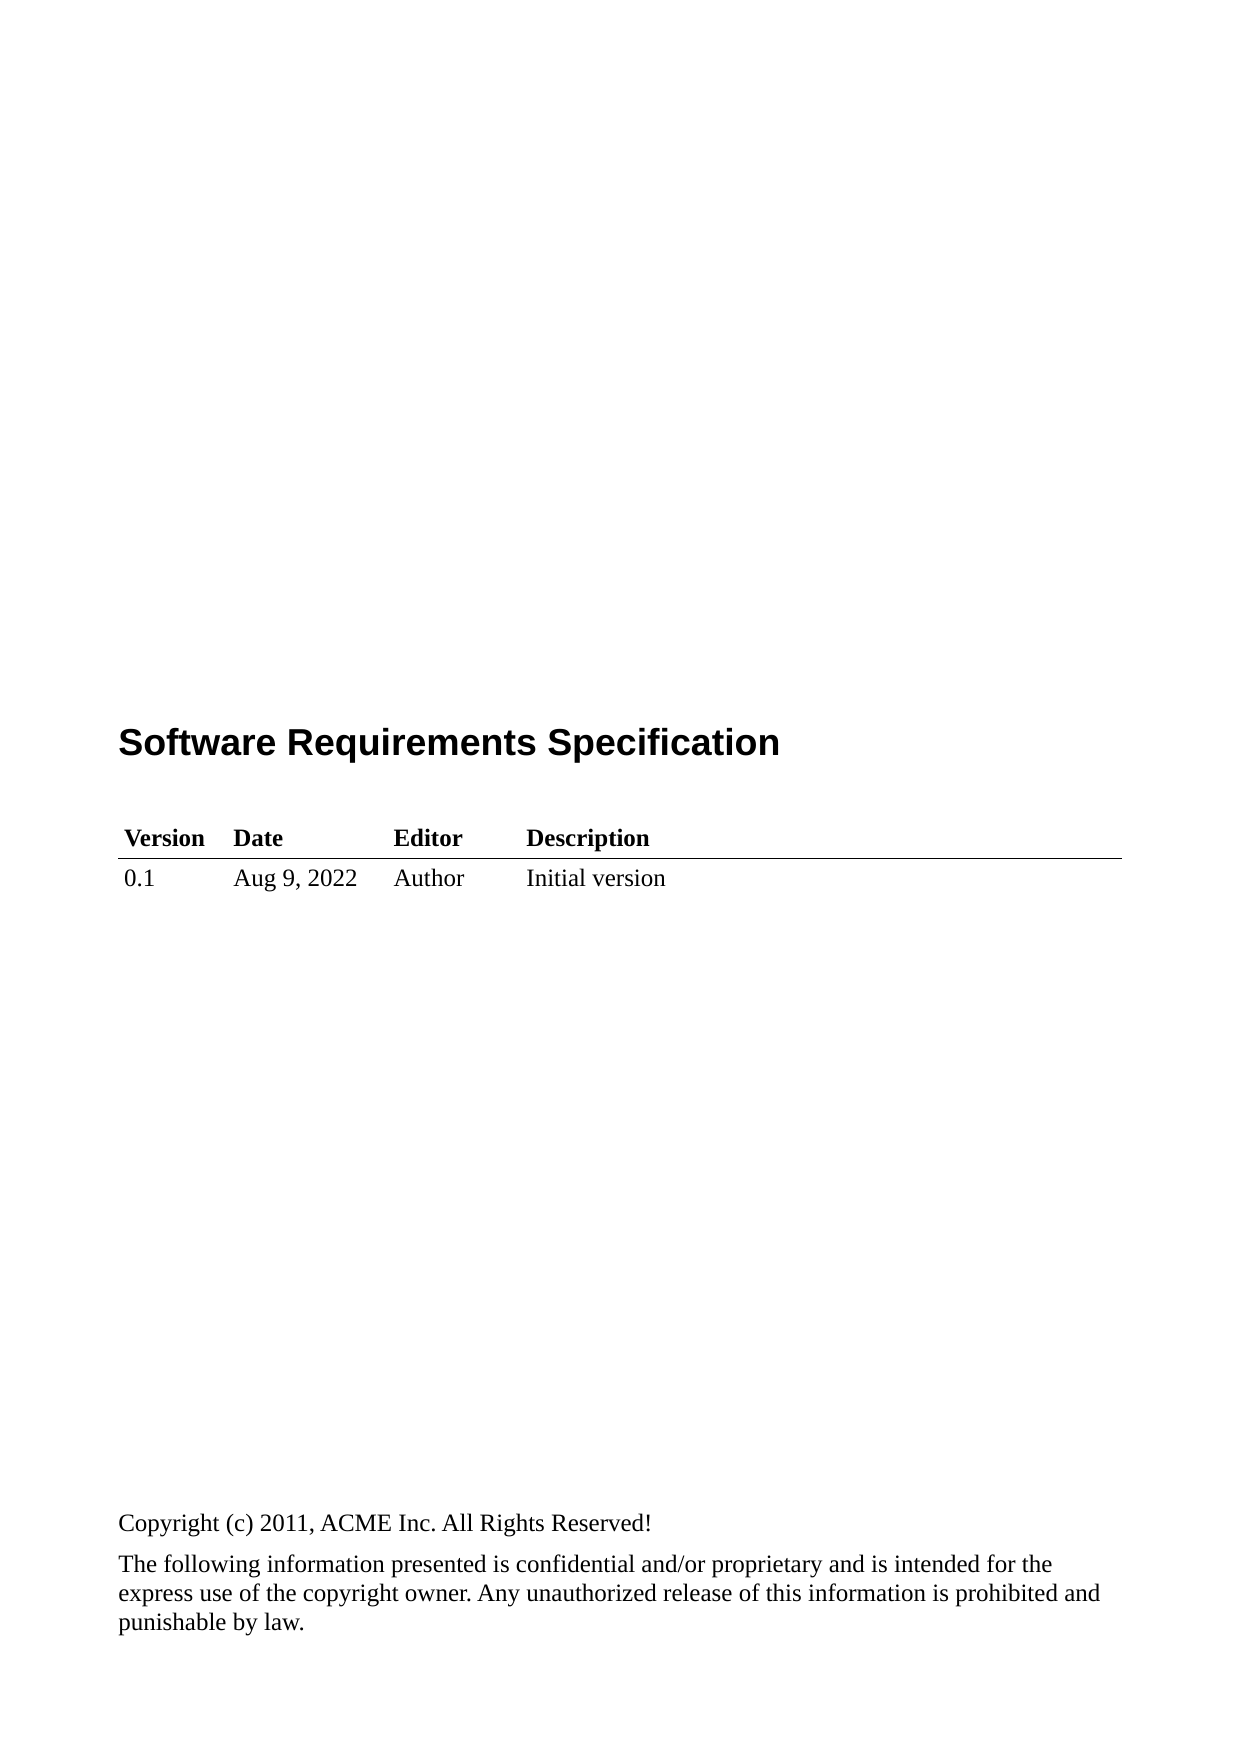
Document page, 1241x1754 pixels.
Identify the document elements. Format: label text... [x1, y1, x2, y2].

subtitle Software Requirements Specification [118, 721, 1122, 764]
table_cell 0.1 [118, 859, 227, 898]
table_header Editor [388, 818, 520, 858]
table_header Description [520, 818, 1122, 858]
table_cell Aug 9, 2022 [228, 859, 388, 898]
table_header Version [118, 818, 227, 858]
table_cell Initial version [520, 859, 1122, 898]
table_cell Author [388, 859, 520, 898]
table_header Date [228, 818, 388, 858]
